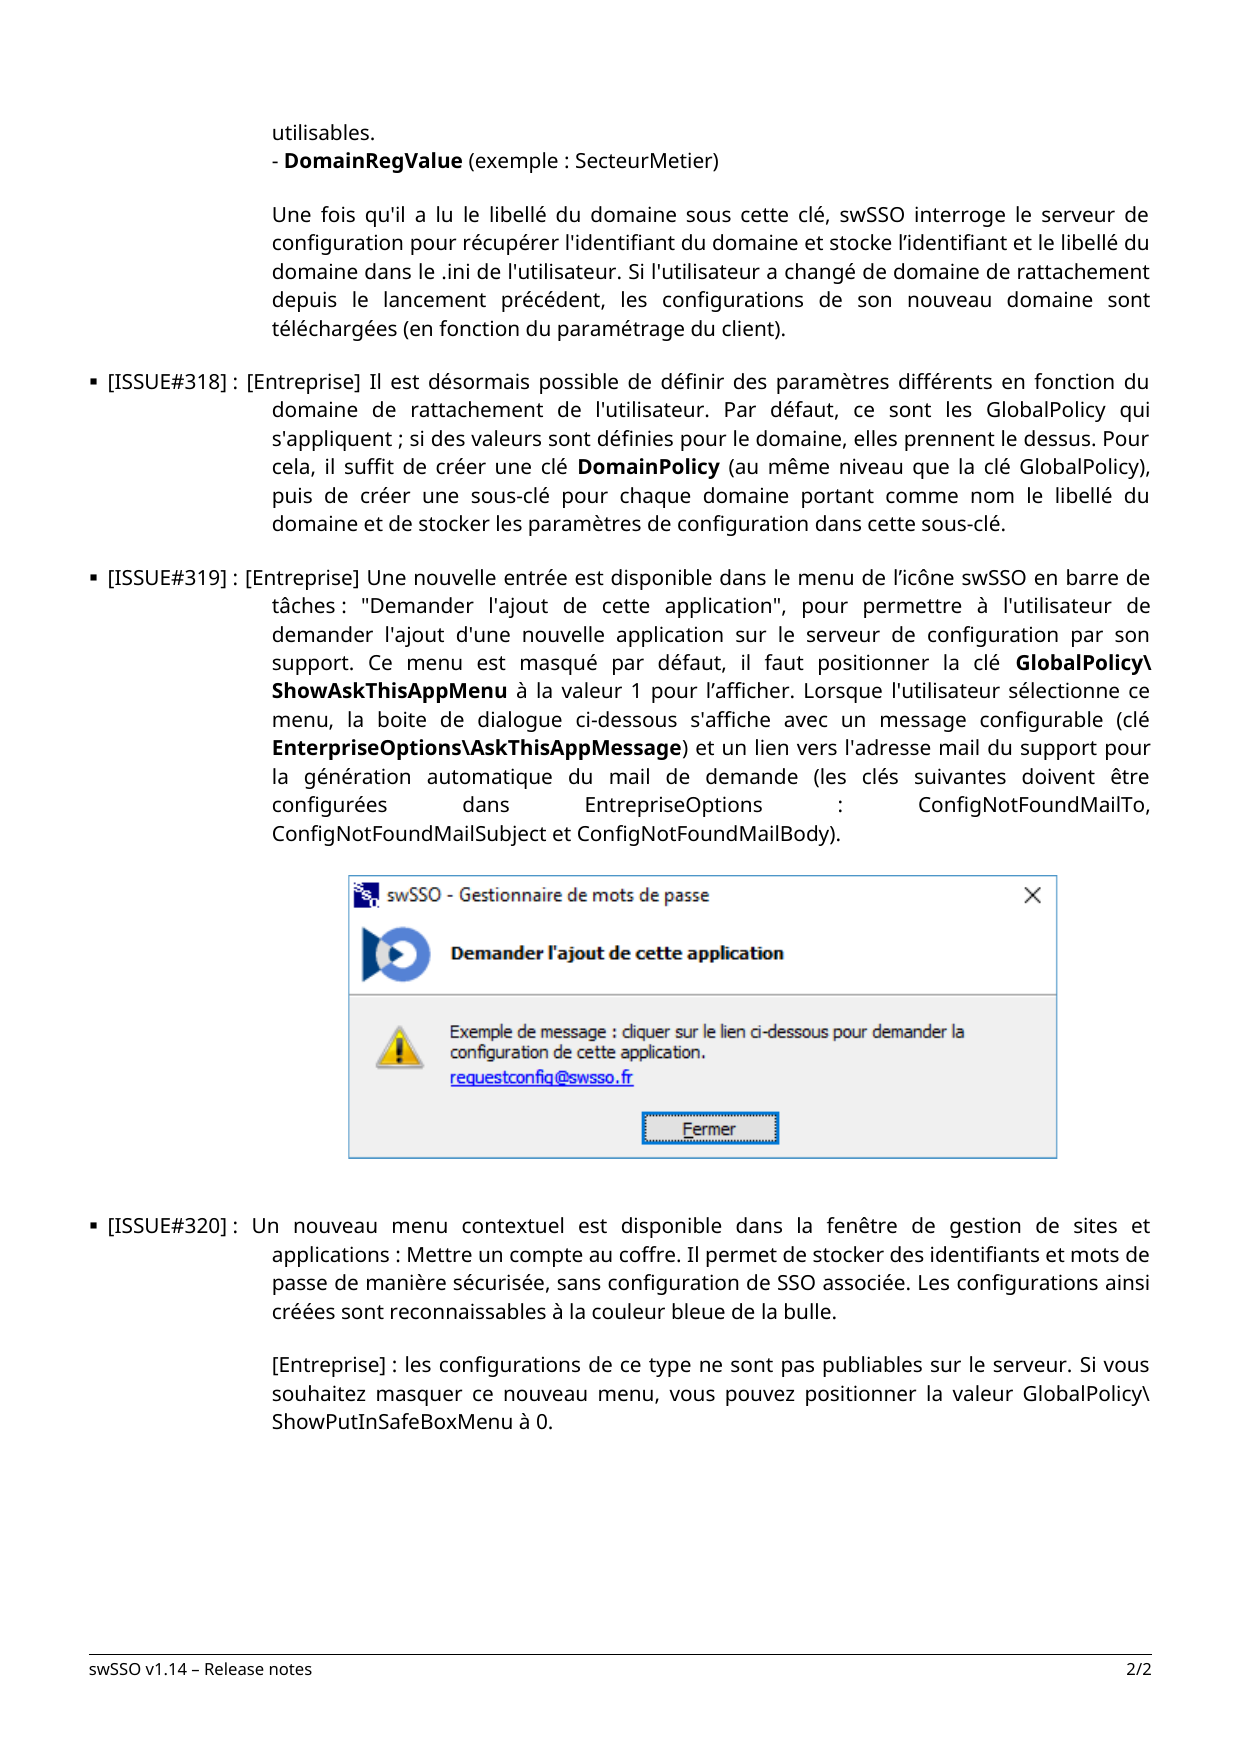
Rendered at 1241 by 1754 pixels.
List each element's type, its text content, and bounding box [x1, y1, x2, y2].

list [ISSUE#319] : [Entreprise] Une nouvelle entrée est disponible dans le menu de l’icône swSSO en barre de tâches : "Demander l'ajout de cette application", pour permettre à l'utilisateur de demander l'ajout d'une nouvelle application sur le serveur de configuration par son support. Ce menu est masqué par défaut, il faut positionner la clé GlobalPolicy\ShowAskThisAppMenu à la valeur 1 pour l’afficher. Lorsque l'utilisateur sélectionne ce menu, la boite de dialogue ci-dessous s'affiche avec un message configurable (clé EnterpriseOptions\AskThisAppMessage) et un lien vers l'adresse mail du support pour la génération automatique du mail de demande (les clés suivantes doivent être configurées dans EntrepriseOptions : ConfigNotFoundMailTo, ConfigNotFoundMailSubject et ConfigNotFoundMailBody). [89, 563, 1152, 847]
list Une fois qu'il a lu le libellé du domaine sous cette clé, swSSO interroge le serveur de configuration pour récupérer l'identifiant du domaine et stocke l’identifiant et le libellé du domaine dans le .ini de l'utilisateur. Si l'utilisateur a changé de domaine de rattachement depuis le lancement précédent, les configurations de son nouveau domaine sont téléchargées (en fonction du paramétrage du client). [89, 200, 1152, 342]
picture [348, 875, 1058, 1159]
list [ISSUE#320] : Un nouveau menu contextuel est disponible dans la fenêtre de gestion de sites et applications : Mettre un compte au coffre. Il permet de stocker des identifiants et mots de passe de manière sécurisée, sans configuration de SSO associée. Les configurations ainsi créées sont reconnaissables à la couleur bleue de la bulle. [89, 1212, 1152, 1325]
list [ISSUE#318] : [Entreprise] Il est désormais possible de définir des paramètres différents en fonction du domaine de rattachement de l'utilisateur. Par défaut, ce sont les GlobalPolicy qui s'appliquent ; si des valeurs sont définies pour le domaine, elles prennent le dessus. Pour cela, il suffit de créer une clé DomainPolicy (au même niveau que la clé GlobalPolicy), puis de créer une sous-clé pour chaque domaine portant comme nom le libellé du domaine et de stocker les paramètres de configuration dans cette sous-clé. [89, 367, 1152, 538]
list utilisables. - DomainRegValue (exemple : SecteurMetier) [89, 118, 1152, 175]
list [Entreprise] : les configurations de ce type ne sont pas publiables sur le serveur. Si vous souhaitez masquer ce nouveau menu, vous pouvez positionner la valeur GlobalPolicy\ShowPutInSafeBoxMenu à 0. [89, 1350, 1152, 1436]
